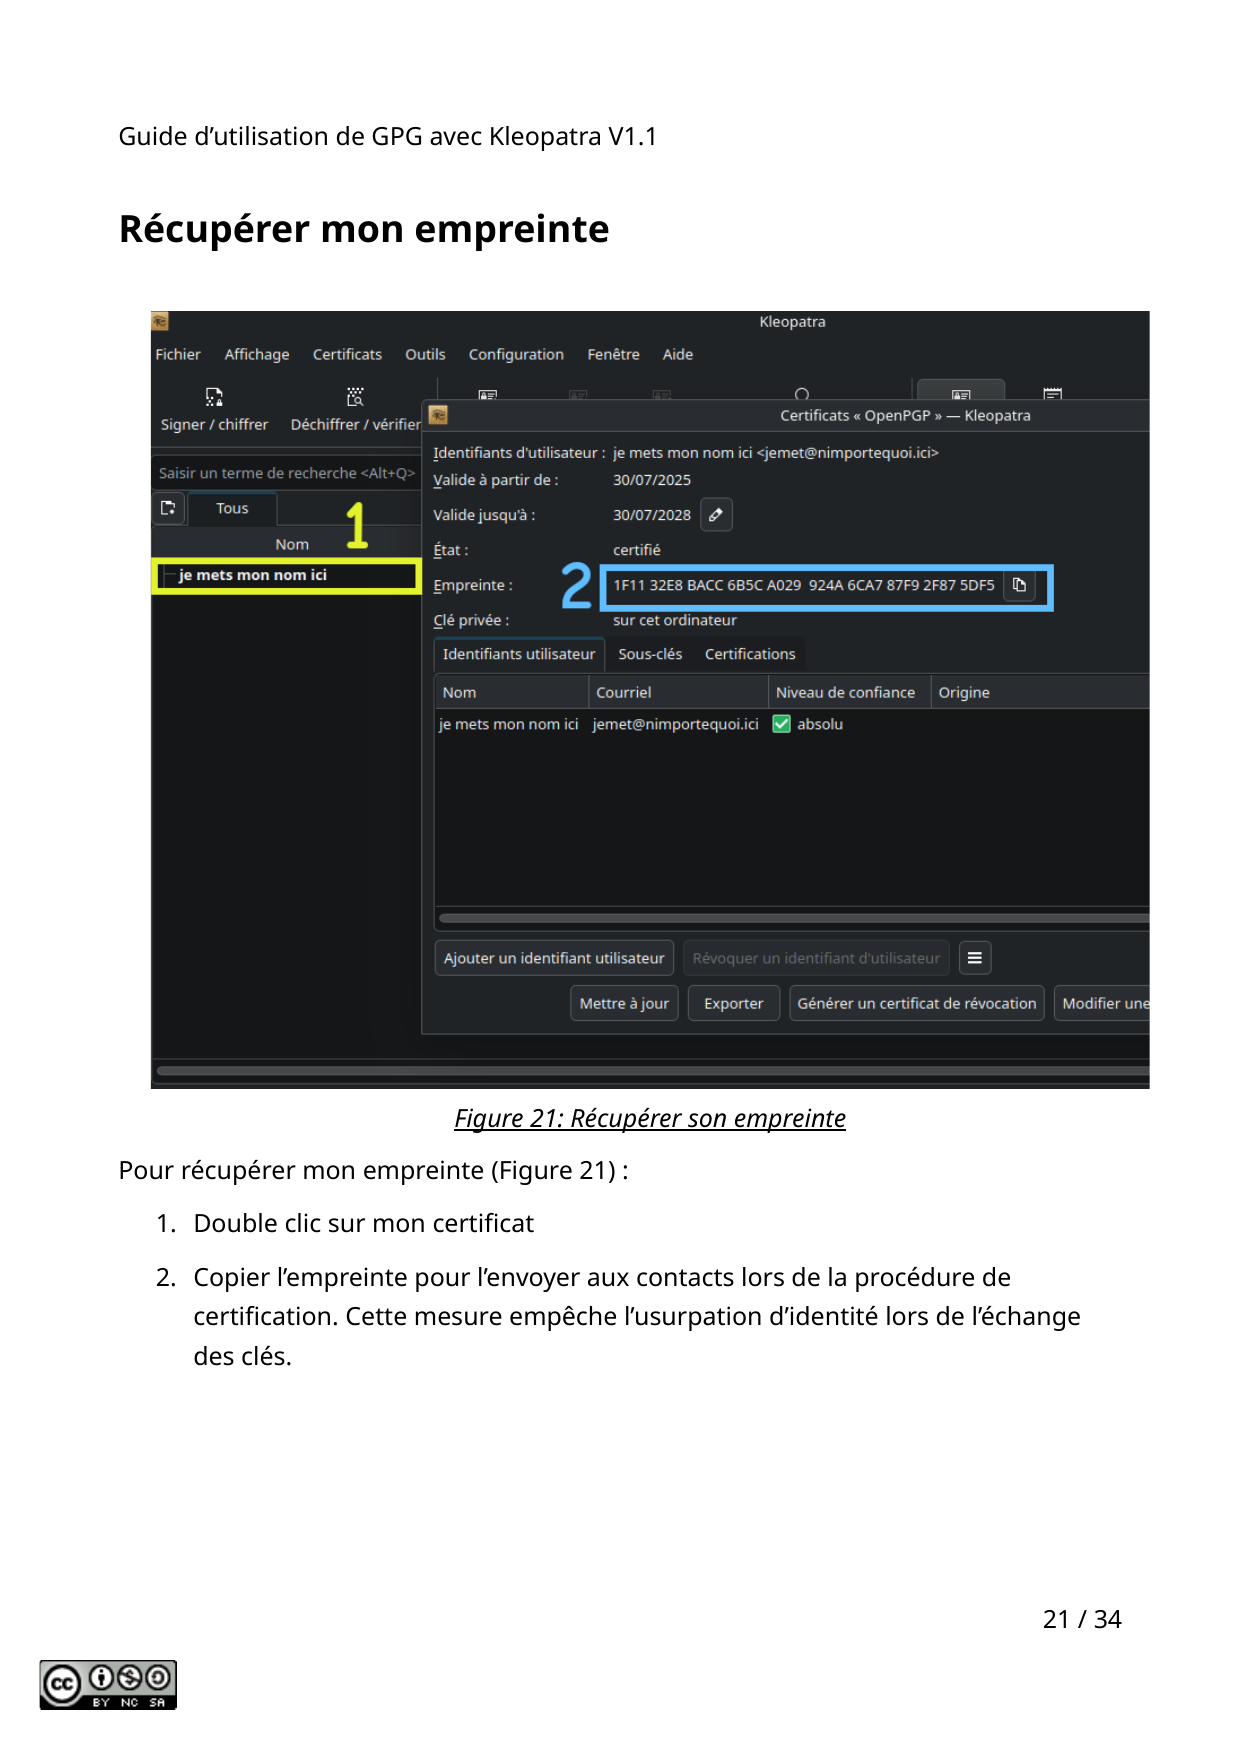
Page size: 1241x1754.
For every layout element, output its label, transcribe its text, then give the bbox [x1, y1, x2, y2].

list Double clic sur mon certificat [156, 1206, 1122, 1240]
list Copier l’empreinte pour l’envoyer aux contacts lors de la procédure de certification. Cette mesure empêche l’usurpation d’identité lors de l’échange des clés. [156, 1260, 1122, 1372]
picture [150, 311, 1150, 1089]
text Figure 21: Récupérer son empreinte [151, 1089, 1150, 1135]
text Pour récupérer mon empreinte (Figure 21) : [118, 266, 1150, 1186]
subtitle Récupérer mon empreinte [118, 202, 1122, 253]
picture [39, 1660, 177, 1710]
